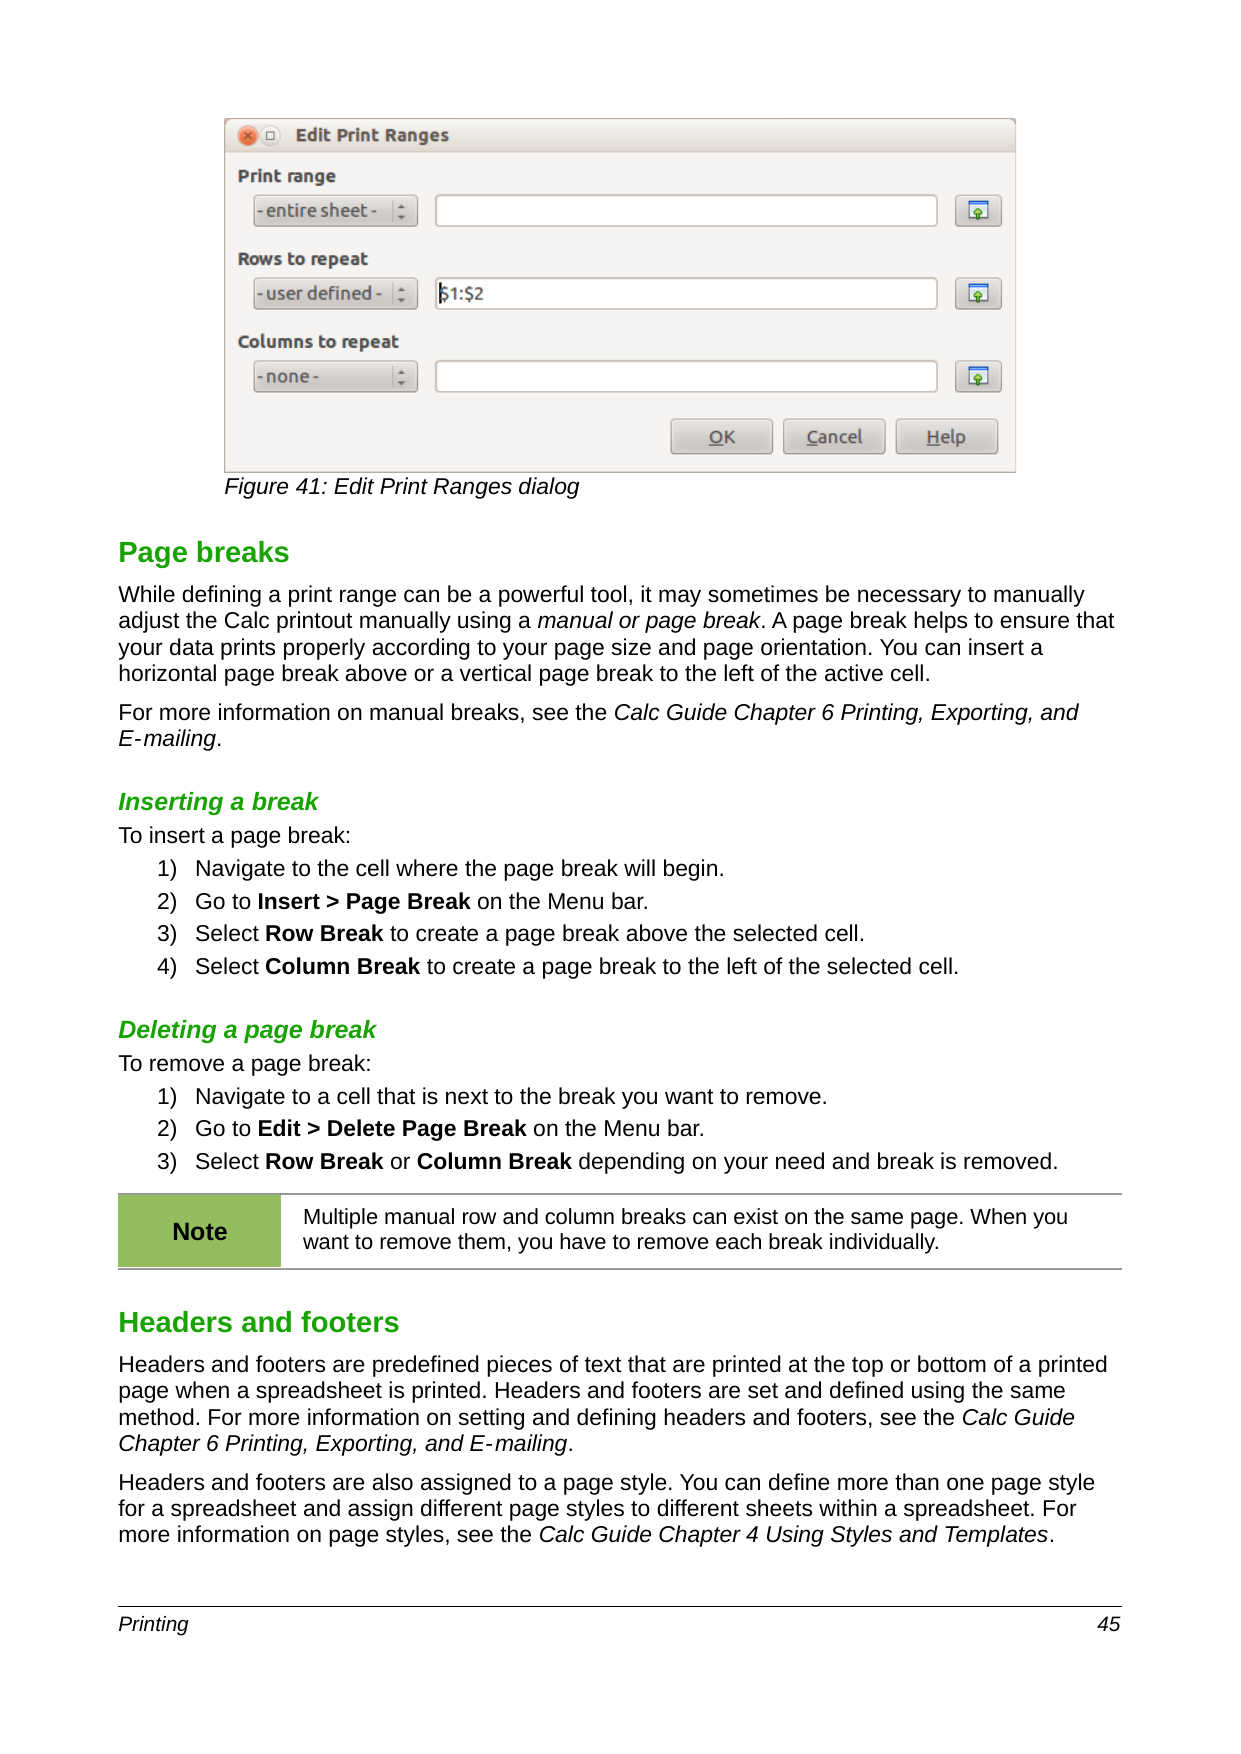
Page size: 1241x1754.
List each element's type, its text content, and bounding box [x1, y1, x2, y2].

table_header Note [118, 1195, 281, 1267]
text While defining a print range can be a powerful tool, it may sometimes be necessary to manually adjust the Calc printout manually using a manual or page break. A page break helps to ensure that your data prints properly according to your page size and page orientation. You can insert a horizontal page break above or a vertical page break to the left of the active cell. [118, 581, 1122, 686]
list Select Row Break to create a page break above the selected cell. [177, 920, 1122, 947]
list Navigate to the cell where the page break will begin. [177, 855, 1122, 881]
list To remove a page break: [118, 1050, 1122, 1076]
table_header Multiple manual row and column breaks can exist on the same page. When you want to remove them, you have to remove each break individually. [281, 1195, 1122, 1267]
list Select Column Break to create a page break to the left of the selected cell. [177, 953, 1122, 979]
text For more information on manual breaks, see the Calc Guide Chapter 6 Printing, Exporting, and E‑mailing. [118, 699, 1122, 751]
list Navigate to a cell that is next to the break you want to remove. [177, 1083, 1122, 1109]
subtitle Page breaks [118, 535, 1122, 568]
subtitle Deleting a page break [118, 1015, 1122, 1043]
list To insert a page break: [118, 822, 1122, 848]
list Go to Insert > Page Break on the Menu bar. [177, 888, 1122, 914]
subtitle Headers and footers [118, 1305, 1122, 1338]
subtitle Inserting a break [118, 787, 1122, 816]
list Go to Edit > Delete Page Break on the Menu bar. [177, 1115, 1122, 1142]
list Select Row Break or Column Break depending on your need and break is removed. [177, 1148, 1122, 1174]
text Headers and footers are predefined pieces of text that are printed at the top or bottom of a printed page when a spreadsheet is printed. Headers and footers are set and defined using the same method. For more information on setting and defining headers and footers, see the Calc Guide Chapter 6 Printing, Exporting, and E‑mailing. [118, 1351, 1122, 1456]
text Headers and footers are also assigned to a page style. You can define more than one page style for a spreadsheet and assign different page styles to different sheets within a spreadsheet. For more information on page styles, see the Calc Guide Chapter 4 Using Styles and Templates. [118, 1469, 1122, 1548]
text Figure 41: Edit Print Ranges dialog [224, 473, 1016, 499]
picture [224, 118, 1017, 473]
